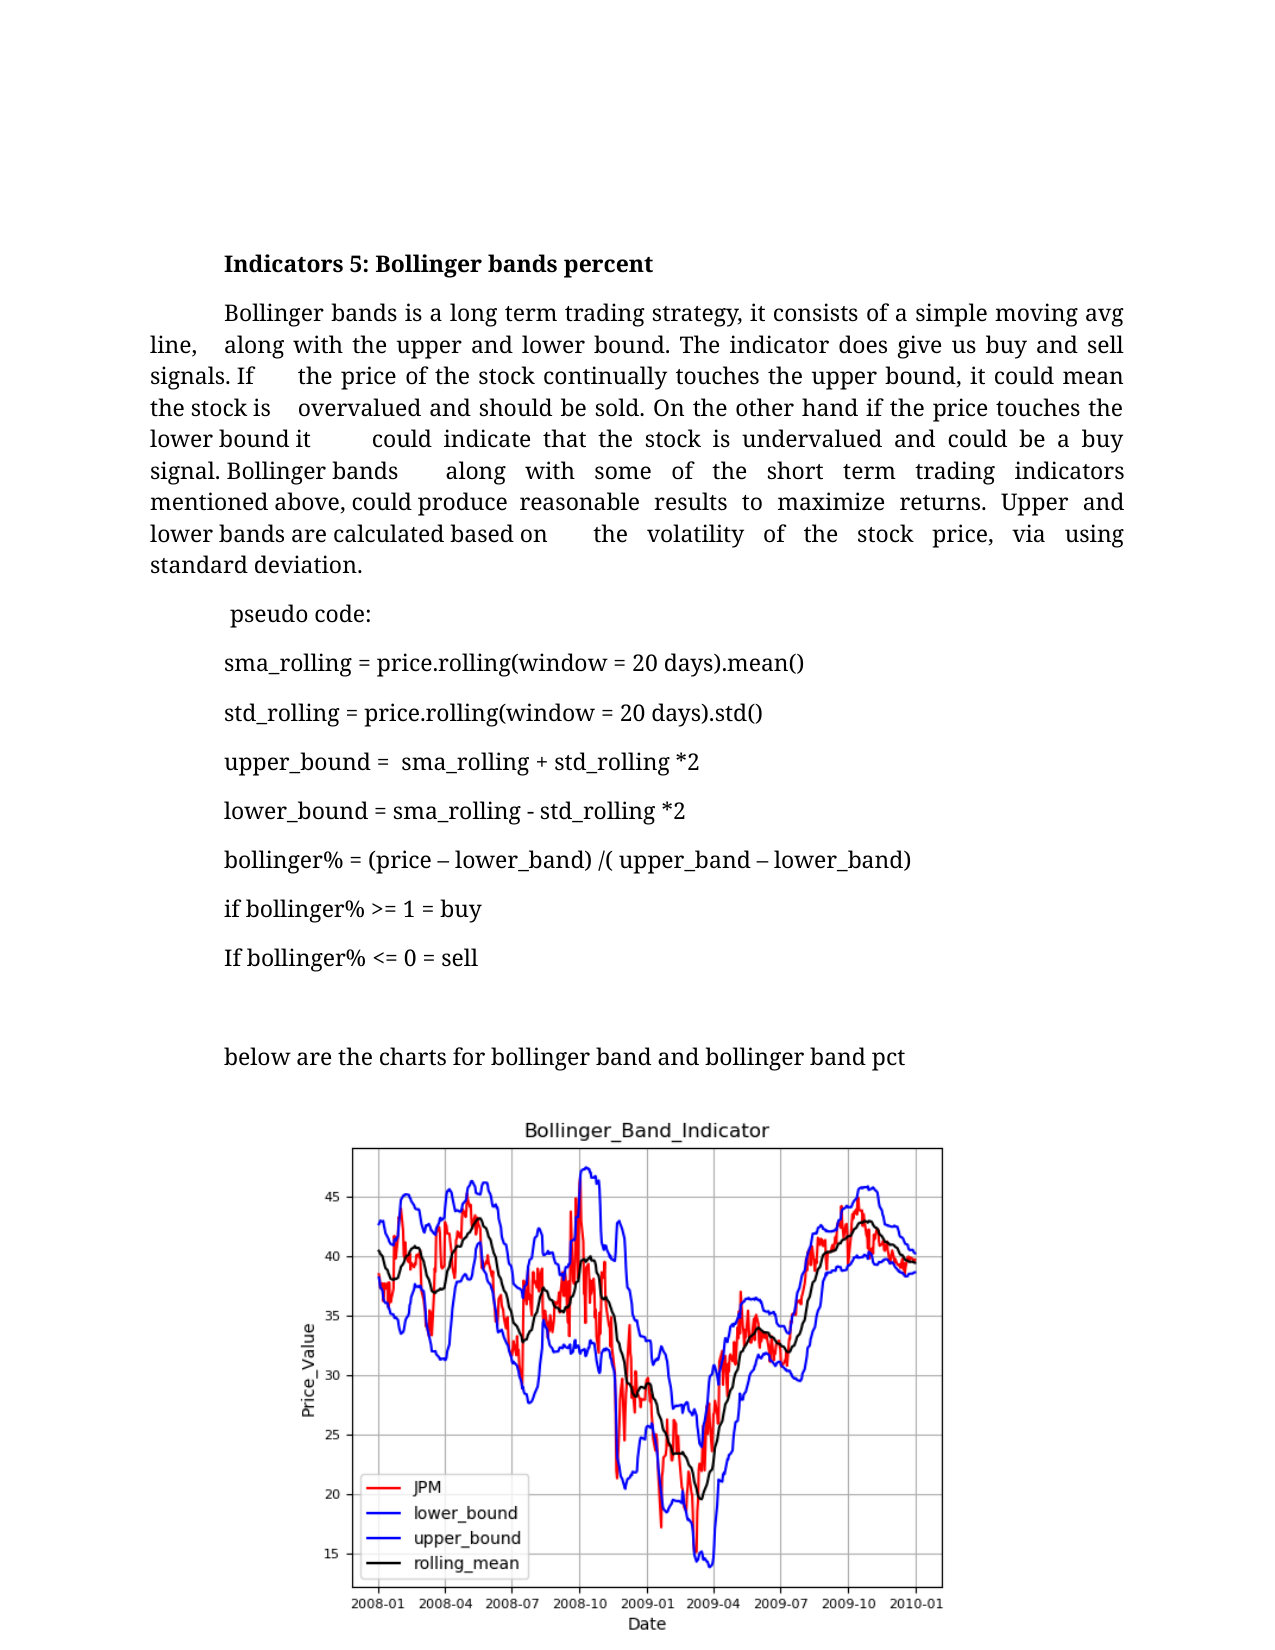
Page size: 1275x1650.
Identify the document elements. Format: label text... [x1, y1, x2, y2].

text sma_rolling = price.rolling(window = 20 days).mean() [150, 647, 1125, 678]
text lower_bound = sma_rolling - std_rolling *2 [150, 794, 1125, 826]
text if bollinger% >= 1 = buy [150, 893, 1125, 924]
text bollinger% = (price – lower_band) /( upper_band – lower_band) [150, 844, 1125, 875]
picture [257, 1079, 1018, 1650]
text std_rolling = price.rolling(window = 20 days).std() [150, 696, 1125, 728]
text Indicators 5: Bollinger bands percent [150, 248, 1125, 279]
text below are the charts for bollinger band and bollinger band pct [150, 1040, 1125, 1072]
text pseudo code: [150, 598, 1125, 629]
text Bollinger bands is a long term trading strategy, it consists of a simple moving avg line, along with the upper and lower bound. The indicator does give us buy and sell signals. If the price of the stock continually touches the upper bound, it could mean the stock is overvalued and should be sold. On the other hand if the price touches the lower bound it could indicate that the stock is undervalued and could be a buy signal. Bollinger bands along with some of the short term trading indicators mentioned above, could produce reasonable results to maximize returns. Upper and lower bands are calculated based on the volatility of the stock price, via using standard deviation. [150, 297, 1125, 580]
text If bollinger% <= 0 = sell [150, 942, 1125, 973]
text upper_bound = sma_rolling + std_rolling *2 [150, 745, 1125, 777]
